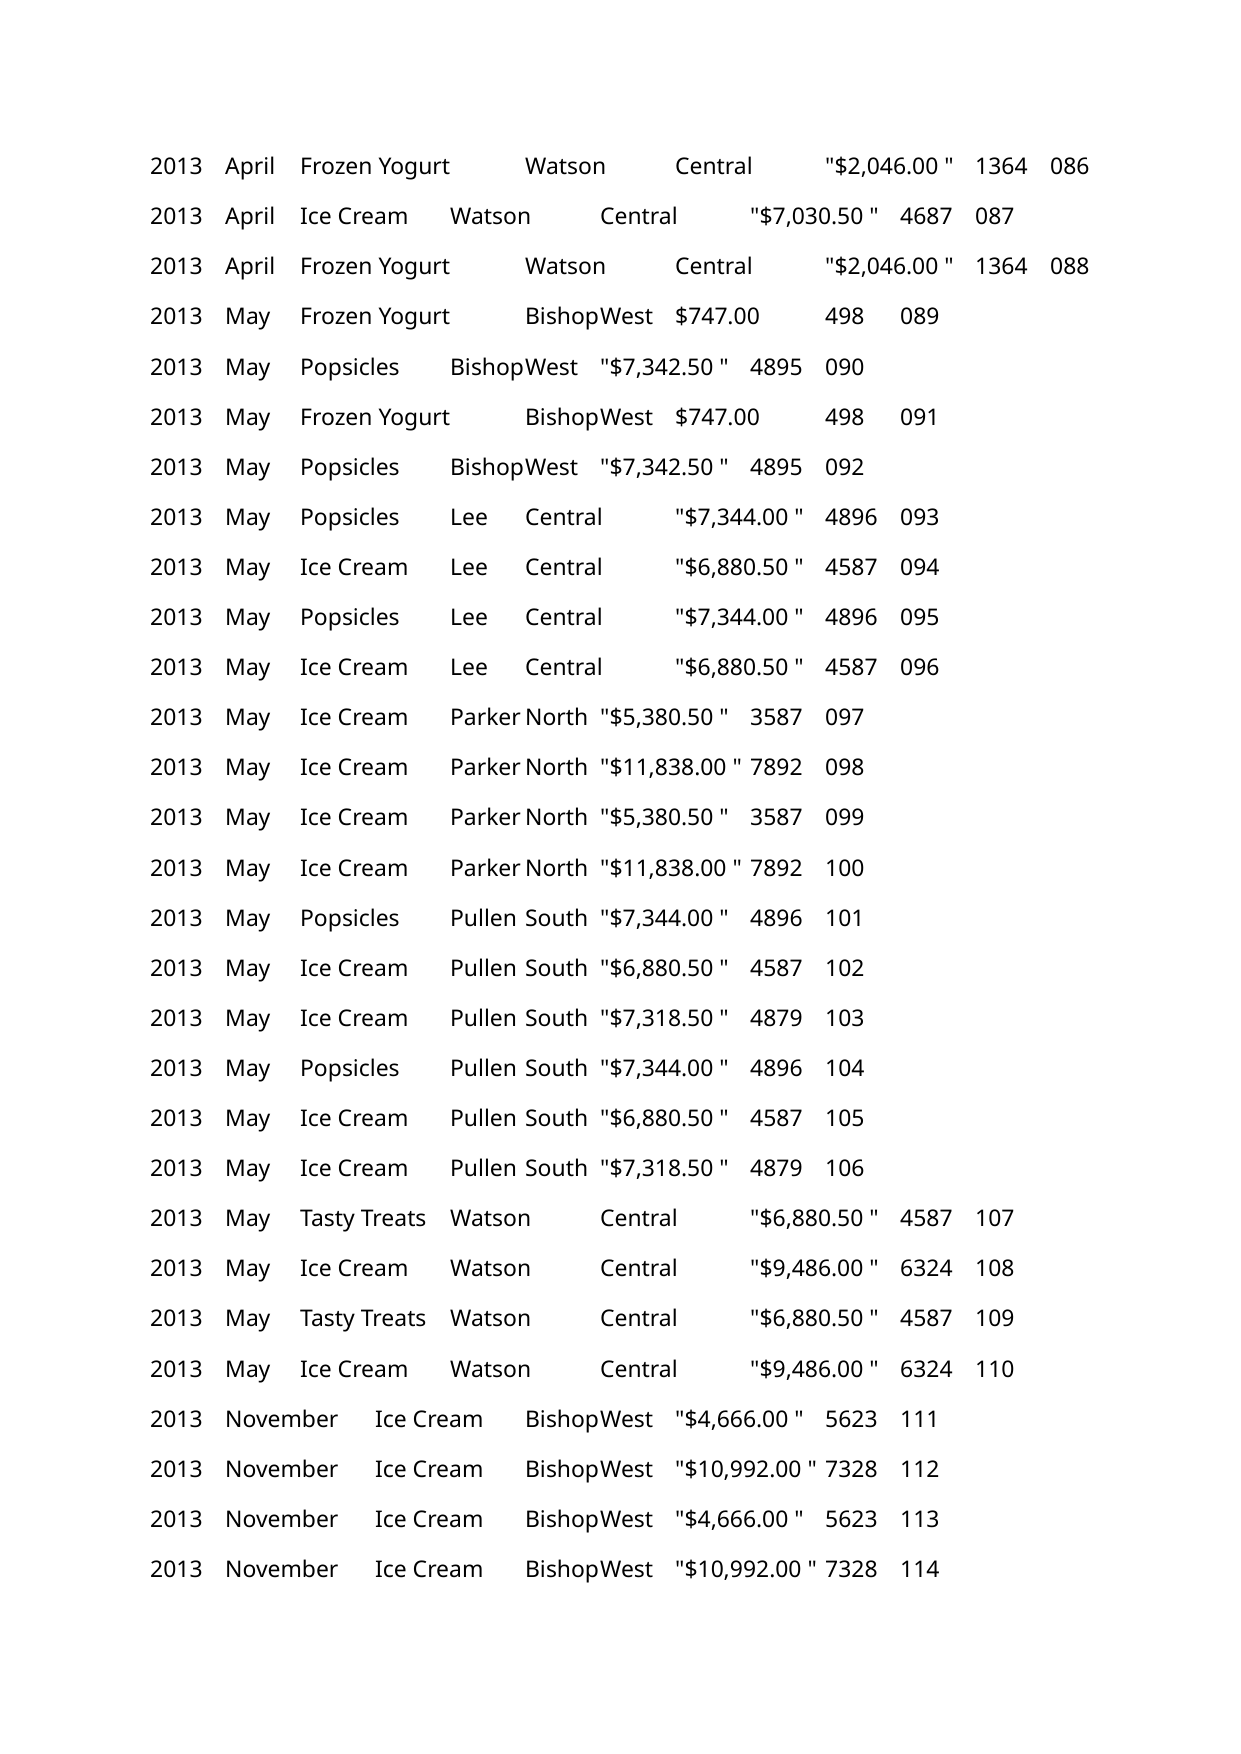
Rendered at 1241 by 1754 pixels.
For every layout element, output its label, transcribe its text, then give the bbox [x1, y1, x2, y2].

text 2013 May Ice Cream Pullen South "$6,880.50 " 4587 102 [150, 952, 1090, 983]
text 2013 May Frozen Yogurt Bishop West $747.00 498 089 [150, 300, 1090, 332]
text 2013 April Ice Cream Watson Central "$7,030.50 " 4687 087 [150, 200, 1090, 231]
text 2013 May Popsicles Pullen South "$7,344.00 " 4896 104 [150, 1052, 1090, 1083]
text 2013 May Ice Cream Parker North "$11,838.00 " 7892 100 [150, 851, 1090, 883]
text 2013 November Ice Cream Bishop West "$4,666.00 " 5623 113 [150, 1503, 1090, 1534]
text 2013 May Tasty Treats Watson Central "$6,880.50 " 4587 109 [150, 1302, 1090, 1334]
text 2013 November Ice Cream Bishop West "$4,666.00 " 5623 111 [150, 1403, 1090, 1434]
text 2013 May Ice Cream Parker North "$5,380.50 " 3587 097 [150, 701, 1090, 732]
text 2013 May Ice Cream Parker North "$5,380.50 " 3587 099 [150, 801, 1090, 833]
text 2013 April Frozen Yogurt Watson Central "$2,046.00 " 1364 086 [150, 150, 1090, 181]
text 2013 May Popsicles Pullen South "$7,344.00 " 4896 101 [150, 902, 1090, 933]
text 2013 May Popsicles Lee Central "$7,344.00 " 4896 093 [150, 501, 1090, 532]
text 2013 April Frozen Yogurt Watson Central "$2,046.00 " 1364 088 [150, 250, 1090, 281]
text 2013 November Ice Cream Bishop West "$10,992.00 " 7328 112 [150, 1453, 1090, 1484]
text 2013 May Ice Cream Parker North "$11,838.00 " 7892 098 [150, 751, 1090, 782]
text 2013 May Ice Cream Pullen South "$7,318.50 " 4879 103 [150, 1002, 1090, 1033]
text 2013 May Popsicles Lee Central "$7,344.00 " 4896 095 [150, 601, 1090, 632]
text 2013 May Popsicles Bishop West "$7,342.50 " 4895 090 [150, 350, 1090, 382]
text 2013 May Popsicles Bishop West "$7,342.50 " 4895 092 [150, 451, 1090, 482]
text 2013 November Ice Cream Bishop West "$10,992.00 " 7328 114 [150, 1553, 1090, 1584]
text 2013 May Ice Cream Pullen South "$6,880.50 " 4587 105 [150, 1102, 1090, 1133]
text 2013 May Tasty Treats Watson Central "$6,880.50 " 4587 107 [150, 1202, 1090, 1233]
text 2013 May Frozen Yogurt Bishop West $747.00 498 091 [150, 401, 1090, 432]
text 2013 May Ice Cream Lee Central "$6,880.50 " 4587 094 [150, 551, 1090, 582]
text 2013 May Ice Cream Watson Central "$9,486.00 " 6324 110 [150, 1352, 1090, 1384]
text 2013 May Ice Cream Lee Central "$6,880.50 " 4587 096 [150, 651, 1090, 682]
text 2013 May Ice Cream Pullen South "$7,318.50 " 4879 106 [150, 1152, 1090, 1183]
text 2013 May Ice Cream Watson Central "$9,486.00 " 6324 108 [150, 1252, 1090, 1283]
